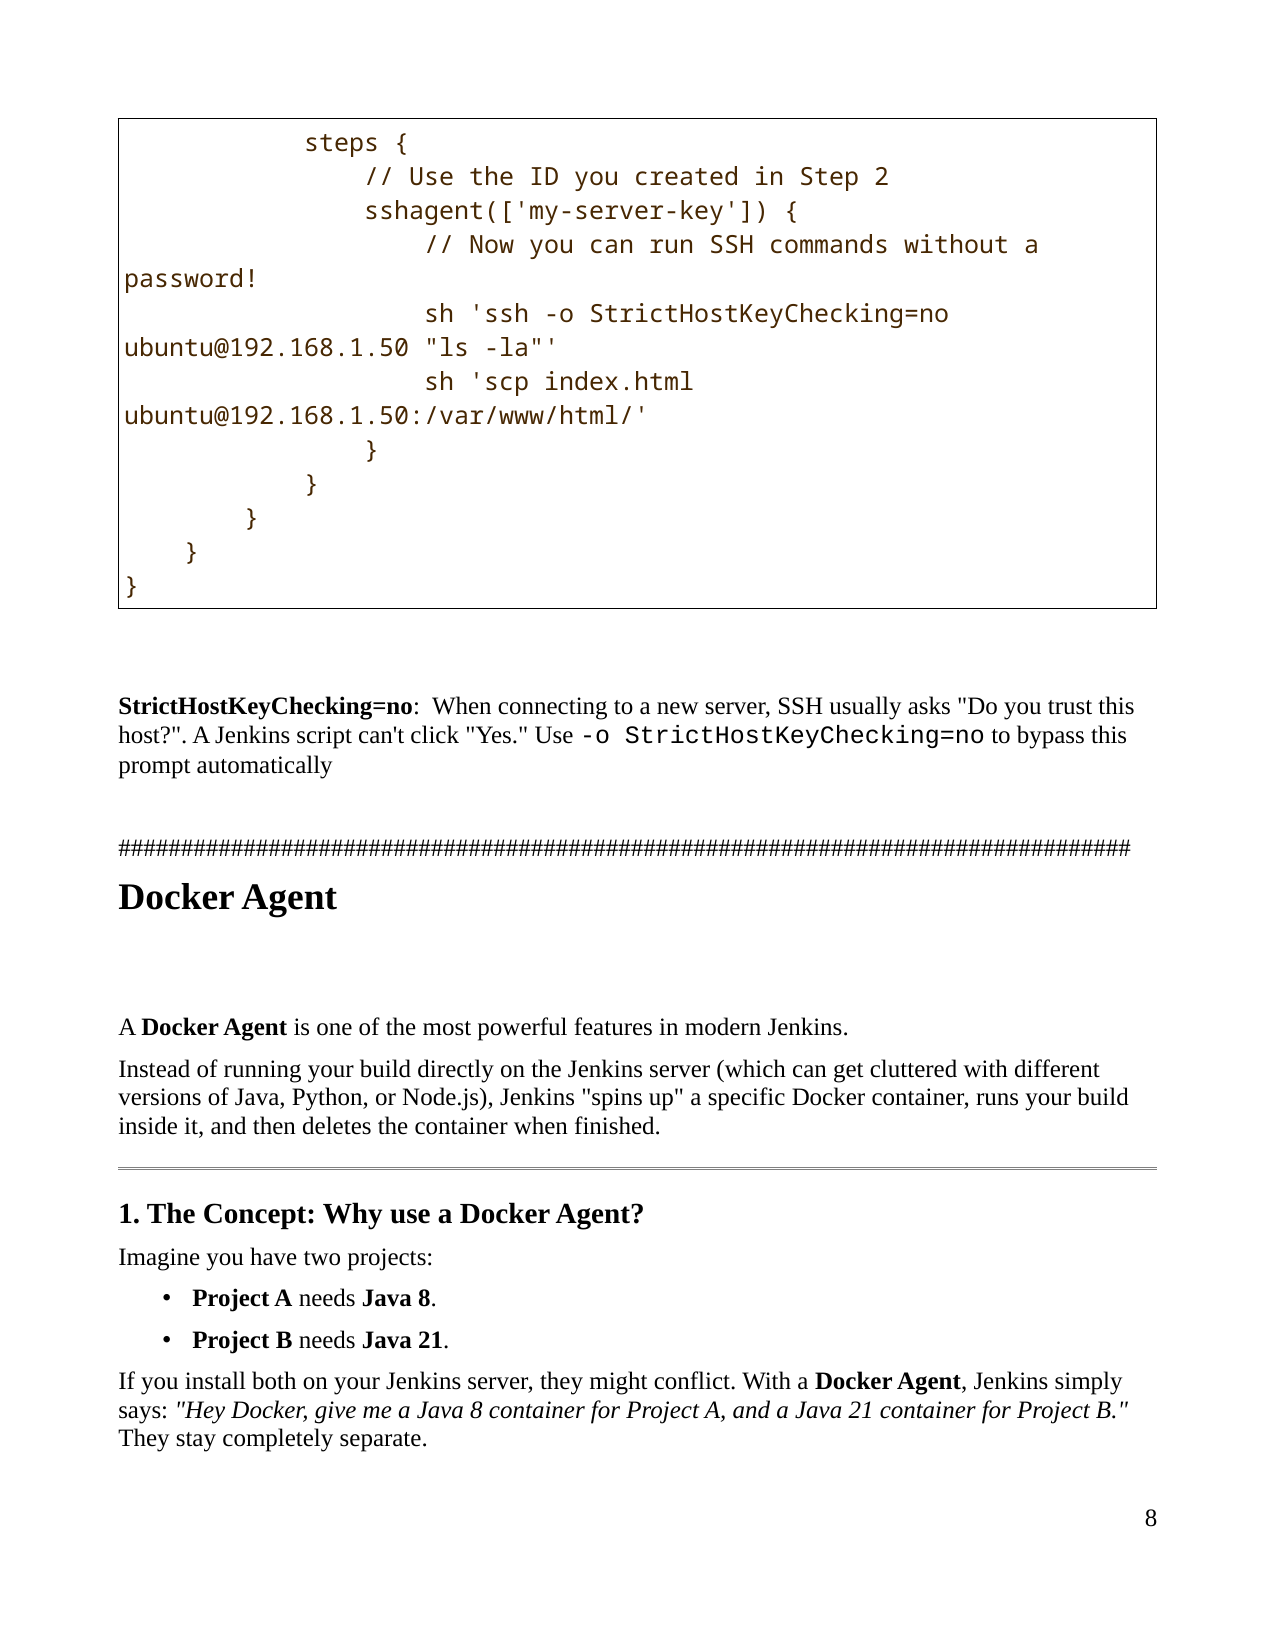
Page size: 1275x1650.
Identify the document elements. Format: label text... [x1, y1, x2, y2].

text Imagine you have two projects: [118, 1242, 1157, 1271]
text A Docker Agent is one of the most powerful features in modern Jenkins. [118, 1012, 1157, 1041]
table_header steps { // Use the ID you created in Step 2 sshagent(['my-server-key']) { // Now you can run SSH commands without a password! sh 'ssh -o StrictHostKeyChecking=no ubuntu@192.168.1.50 "ls -la"' sh 'scp index.html ubuntu@192.168.1.50:/var/www/html/' } } } } } [119, 119, 1156, 607]
text StrictHostKeyChecking=no: When connecting to a new server, SSH usually asks "Do you trust this host?". A Jenkins script can't click "Yes." Use -o StrictHostKeyChecking=no to bypass this prompt automatically [118, 691, 1157, 779]
subtitle Docker Agent [118, 874, 337, 917]
text If you install both on your Jenkins server, they might conflict. With a Docker Agent, Jenkins simply says: "Hey Docker, give me a Java 8 container for Project A, and a Java 21 container for Project B." They stay completely separate. [118, 1366, 1157, 1452]
subtitle 1. The Concept: Why use a Docker Agent? [118, 1196, 1157, 1230]
list Project A needs Java 8. [162, 1283, 1157, 1312]
text ################################################################################# [118, 833, 1157, 862]
text Instead of running your build directly on the Jenkins server (which can get cluttered with different versions of Java, Python, or Node.js), Jenkins "spins up" a specific Docker container, runs your build inside it, and then deletes the container when finished. [118, 1054, 1157, 1140]
list Project B needs Java 21. [162, 1325, 1157, 1353]
